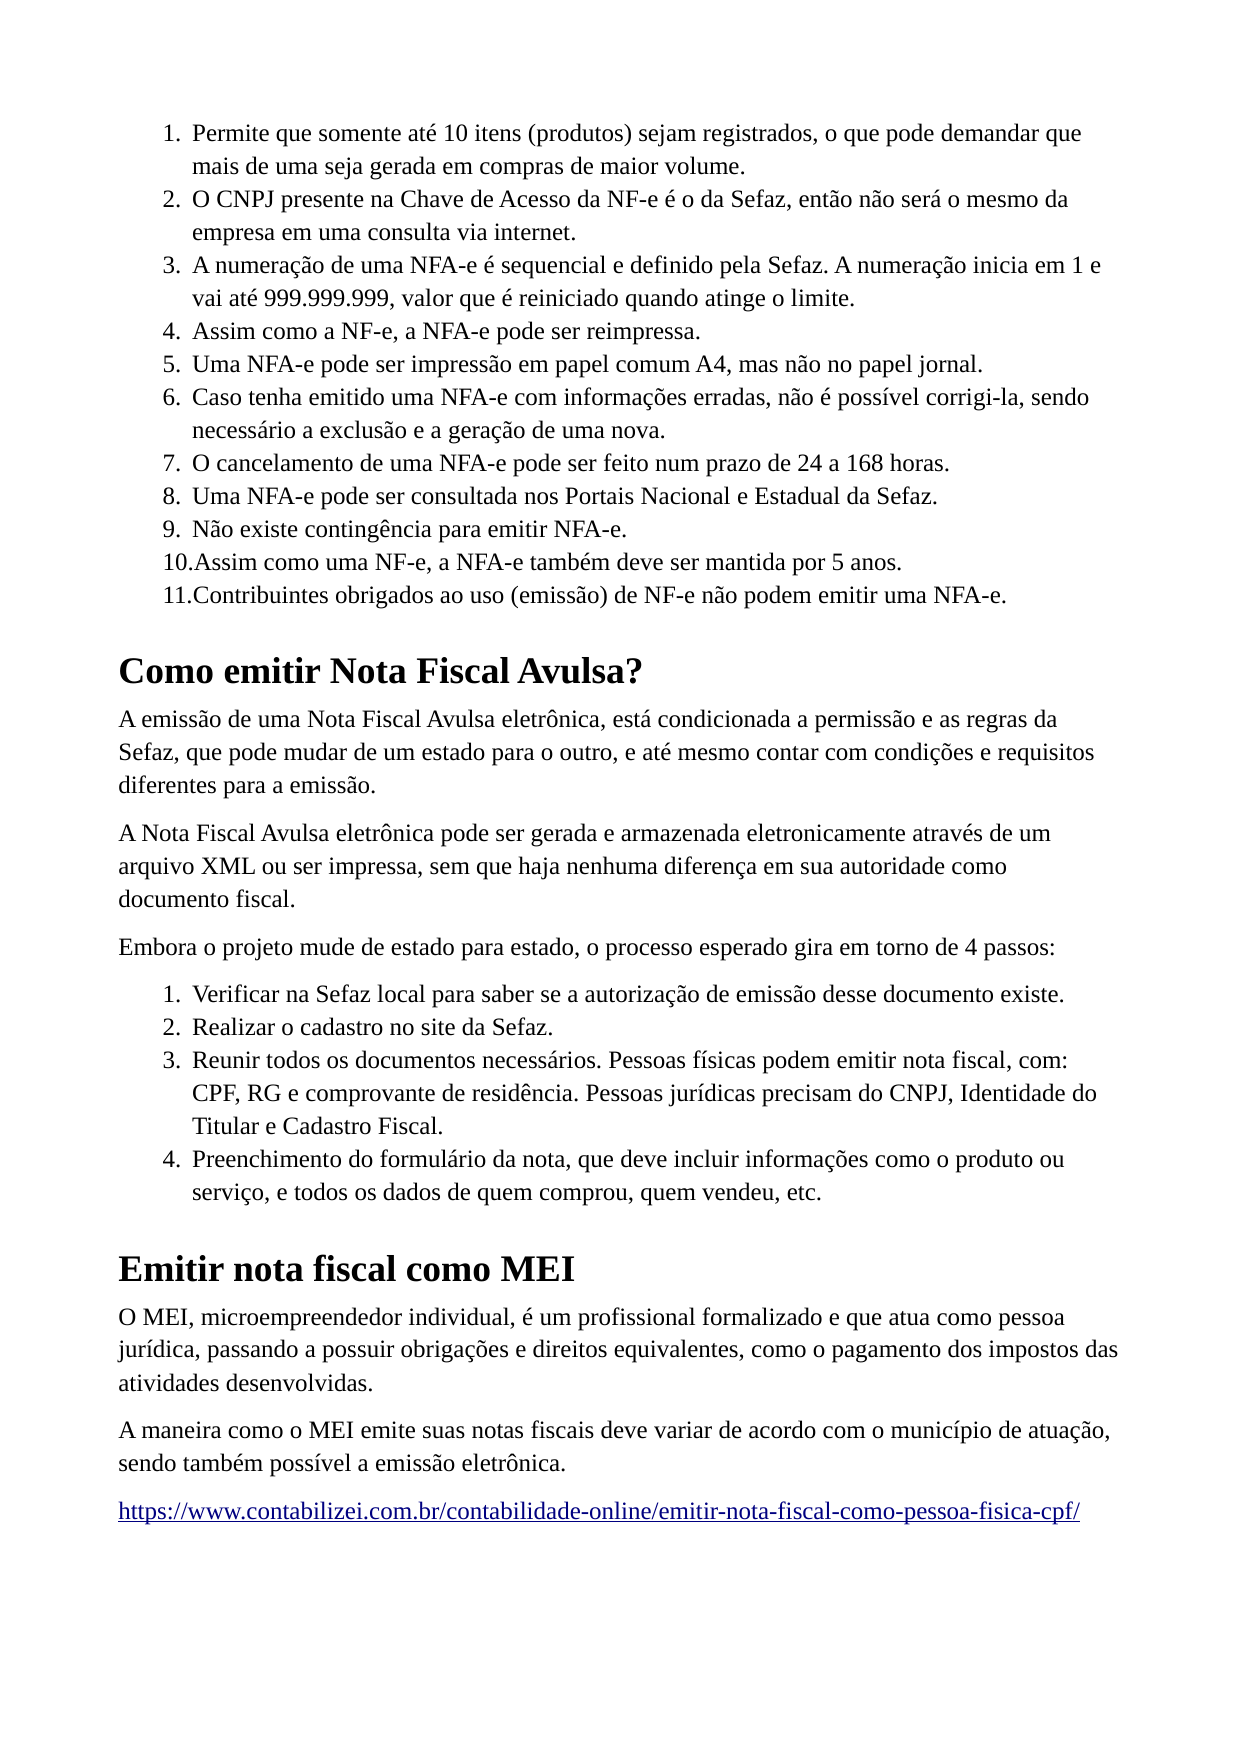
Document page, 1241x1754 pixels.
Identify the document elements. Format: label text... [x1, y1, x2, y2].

text A emissão de uma Nota Fiscal Avulsa eletrônica, está condicionada a permissão e as regras da Sefaz, que pode mudar de um estado para o outro, e até mesmo contar com condições e requisitos diferentes para a emissão. [118, 704, 1122, 799]
text A Nota Fiscal Avulsa eletrônica pode ser gerada e armazenada eletronicamente através de um arquivo XML ou ser impressa, sem que haja nenhuma diferença em sua autoridade como documento fiscal. [118, 818, 1122, 913]
list O cancelamento de uma NFA-e pode ser feito num prazo de 24 a 168 horas. [162, 448, 1122, 477]
list O CNPJ presente na Chave de Acesso da NF-e é o da Sefaz, então não será o mesmo da empresa em uma consulta via internet. [162, 184, 1122, 246]
list Uma NFA-e pode ser impressão em papel comum A4, mas não no papel jornal. [162, 349, 1122, 378]
list Assim como a NF-e, a NFA-e pode ser reimpressa. [162, 316, 1122, 345]
list Preenchimento do formulário da nota, que deve incluir informações como o produto ou serviço, e todos os dados de quem comprou, quem vendeu, etc. [162, 1144, 1122, 1206]
list Não existe contingência para emitir NFA-e. [162, 514, 1122, 543]
list Uma NFA-e pode ser consultada nos Portais Nacional e Estadual da Sefaz. [162, 481, 1122, 510]
list A numeração de uma NFA-e é sequencial e definido pela Sefaz. A numeração inicia em 1 e vai até 999.999.999, valor que é reiniciado quando atinge o limite. [162, 250, 1122, 312]
list Realizar o cadastro no site da Sefaz. [162, 1012, 1122, 1041]
list Reunir todos os documentos necessários. Pessoas físicas podem emitir nota fiscal, com: CPF, RG e comprovante de residência. Pessoas jurídicas precisam do CNPJ, Identidade do Titular e Cadastro Fiscal. [162, 1045, 1122, 1140]
list Permite que somente até 10 itens (produtos) sejam registrados, o que pode demandar que mais de uma seja gerada em compras de maior volume. [162, 118, 1122, 180]
list Caso tenha emitido uma NFA-e com informações erradas, não é possível corrigi-la, sendo necessário a exclusão e a geração de uma nova. [162, 382, 1122, 444]
list Verificar na Sefaz local para saber se a autorização de emissão desse documento existe. [162, 979, 1122, 1008]
text Embora o projeto mude de estado para estado, o processo esperado gira em torno de 4 passos: [118, 932, 1122, 961]
text O MEI, microempreendedor individual, é um profissional formalizado e que atua como pessoa jurídica, passando a possuir obrigações e direitos equivalentes, como o pagamento dos impostos das atividades desenvolvidas. [118, 1302, 1122, 1396]
list Contribuintes obrigados ao uso (emissão) de NF-e não podem emitir uma NFA-e. [162, 580, 1122, 609]
subtitle Como emitir Nota Fiscal Avulsa? [118, 649, 1122, 692]
subtitle Emitir nota fiscal como MEI [118, 1246, 1122, 1289]
list Assim como uma NF-e, a NFA-e também deve ser mantida por 5 anos. [162, 547, 1122, 576]
text https://www.contabilizei.com.br/contabilidade-online/emitir-nota-fiscal-como-pessoa-fisica-cpf/ [118, 1496, 1122, 1524]
text A maneira como o MEI emite suas notas fiscais deve variar de acordo com o município de atuação, sendo também possível a emissão eletrônica. [118, 1415, 1122, 1477]
